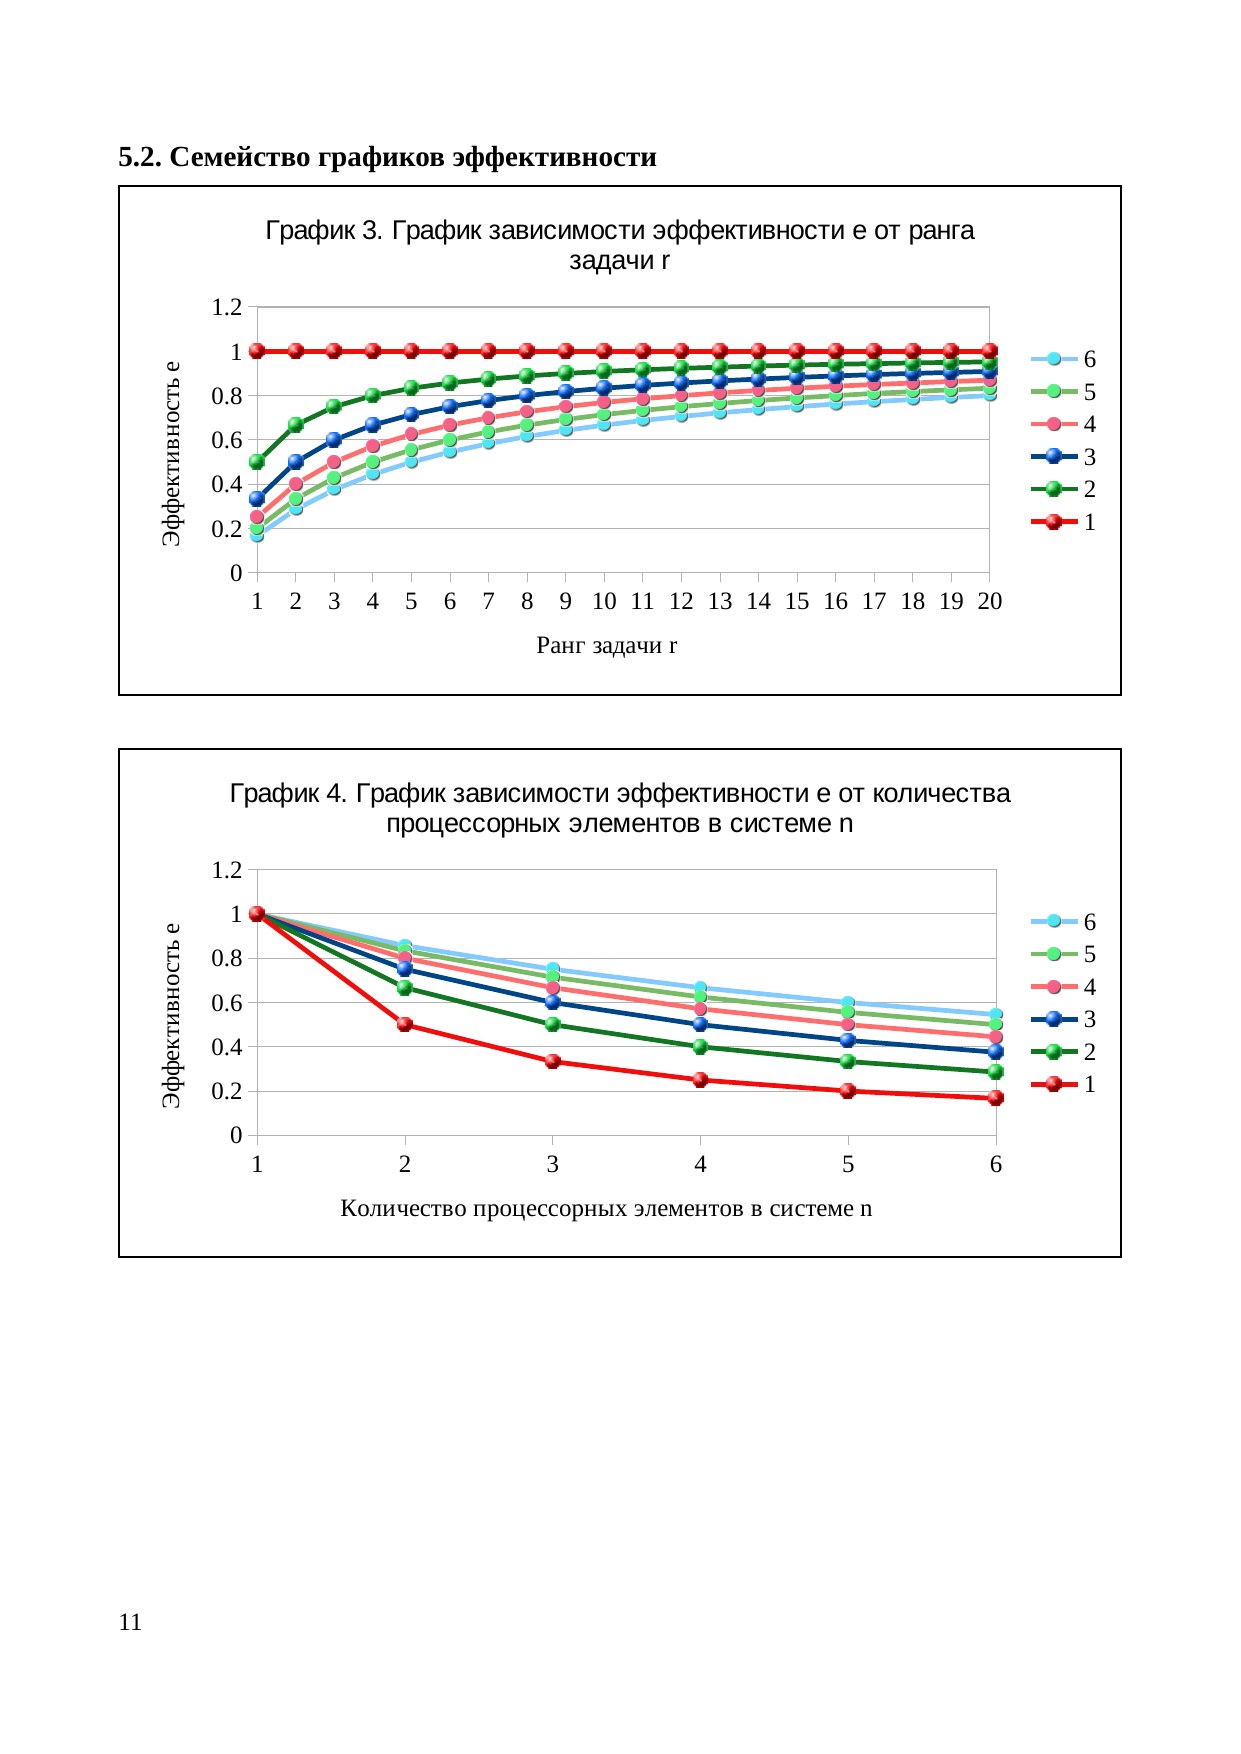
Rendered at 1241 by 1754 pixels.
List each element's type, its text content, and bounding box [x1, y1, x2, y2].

subtitle Семейство графиков эффективности [118, 139, 1122, 172]
